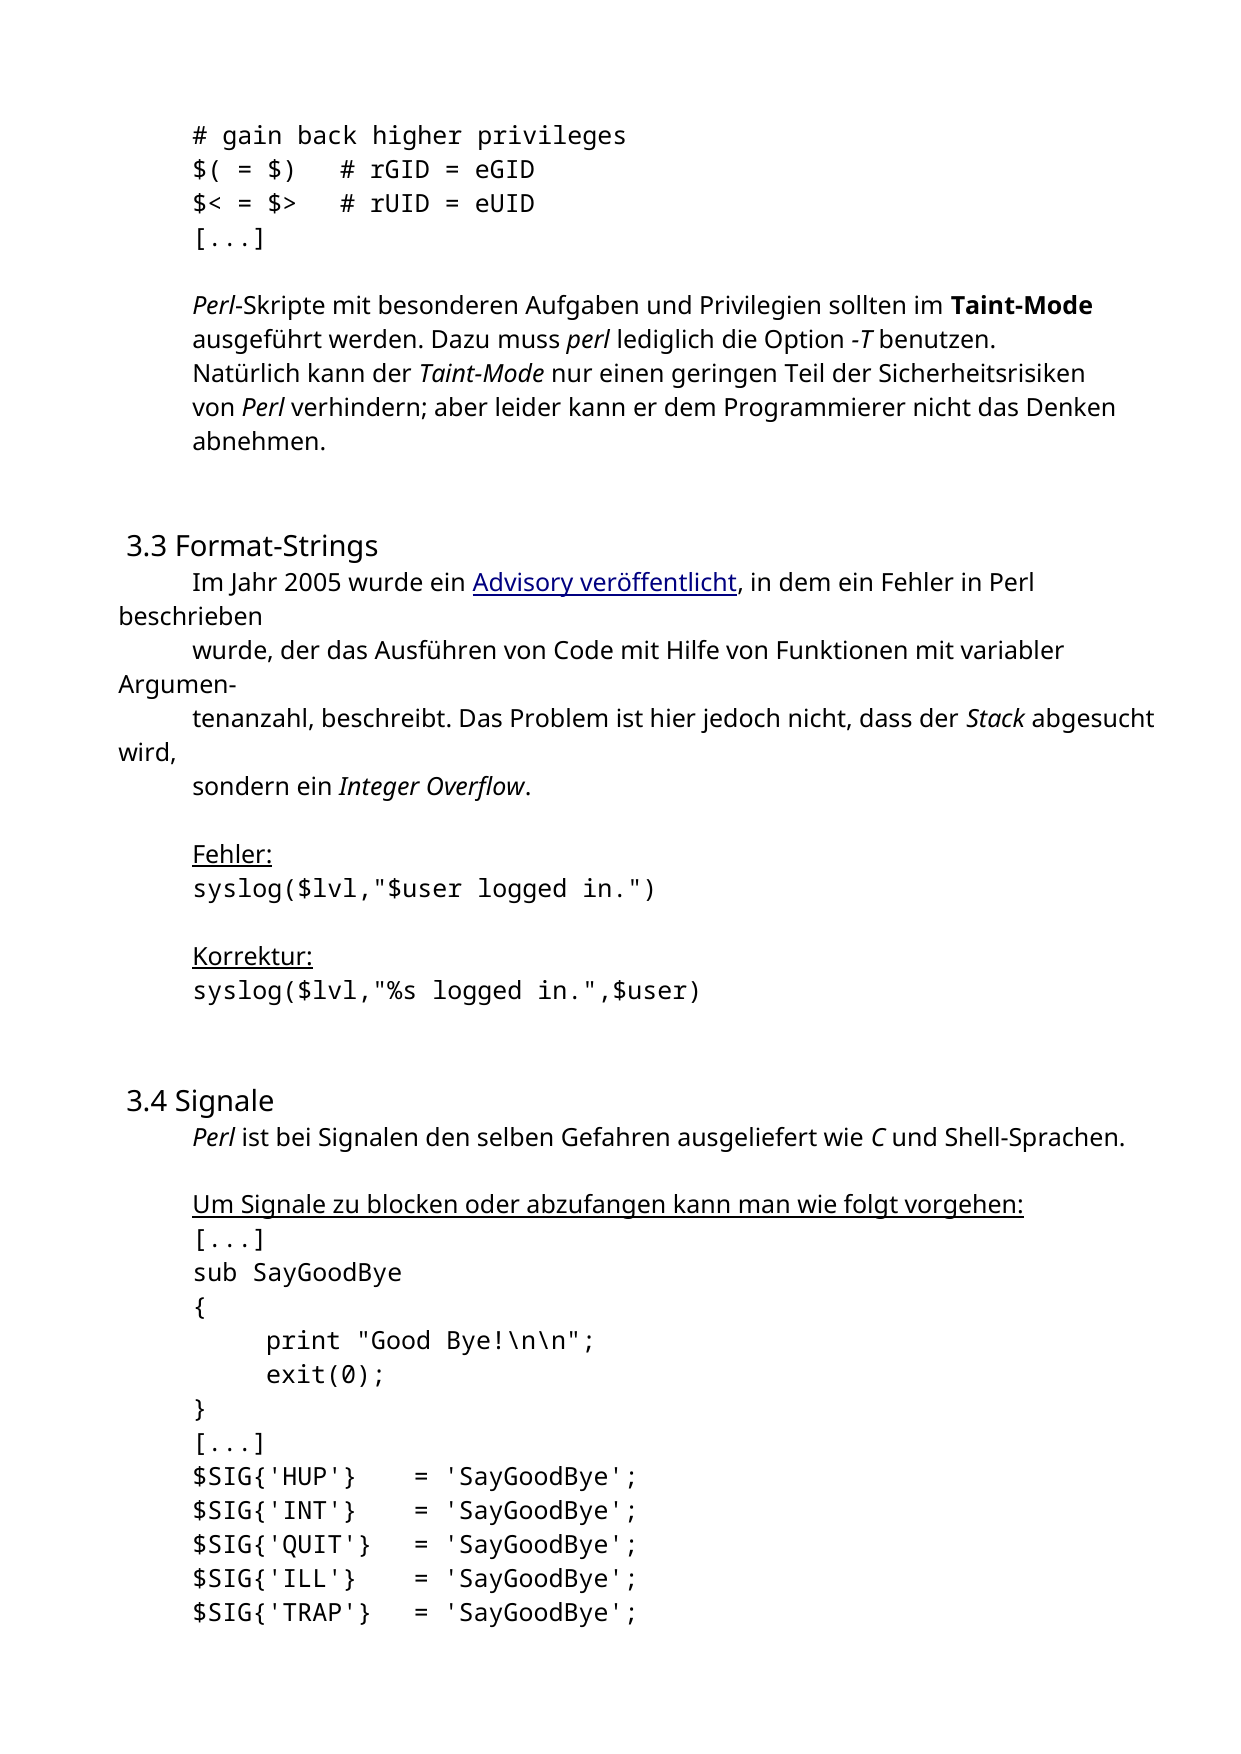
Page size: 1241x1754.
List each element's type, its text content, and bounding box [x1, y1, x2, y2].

text exit(0); [118, 1357, 1173, 1391]
text Natürlich kann der Taint-Mode nur einen geringen Teil der Sicherheitsrisiken [118, 356, 1173, 390]
text [...] [118, 220, 1173, 254]
list Format-Strings [126, 526, 1173, 565]
text $SIG{'HUP'} = 'SayGoodBye'; [118, 1459, 1173, 1493]
text # gain back higher privileges [118, 118, 1173, 152]
text $( = $) # rGID = eGID [118, 152, 1173, 186]
text sub SayGoodBye [118, 1255, 1173, 1289]
text abnehmen. [118, 424, 1173, 458]
text Perl-Skripte mit besonderen Aufgaben und Privilegien sollten im Taint-Mode [118, 288, 1173, 322]
text Im Jahr 2005 wurde ein Advisory veröffentlicht, in dem ein Fehler in Perl beschrieben [118, 565, 1173, 633]
text wurde, der das Ausführen von Code mit Hilfe von Funktionen mit variabler Argumen- [118, 633, 1173, 701]
text Korrektur: [118, 939, 1173, 973]
text von Perl verhindern; aber leider kann er dem Programmierer nicht das Denken [118, 390, 1173, 424]
text syslog($lvl,"%s logged in.",$user) [118, 973, 1173, 1007]
text Um Signale zu blocken oder abzufangen kann man wie folgt vorgehen: [118, 1187, 1173, 1221]
list Signale [126, 1080, 1173, 1119]
text $SIG{'INT'} = 'SayGoodBye'; [118, 1493, 1173, 1527]
text sondern ein Integer Overflow. [118, 769, 1173, 803]
text tenanzahl, beschreibt. Das Problem ist hier jedoch nicht, dass der Stack abgesucht wird, [118, 701, 1173, 769]
text } [118, 1391, 1173, 1425]
text { [118, 1289, 1173, 1323]
text $< = $> # rUID = eUID [118, 186, 1173, 220]
text Perl ist bei Signalen den selben Gefahren ausgeliefert wie C und Shell-Sprachen. [118, 1119, 1173, 1153]
text Fehler: [118, 837, 1173, 871]
text print "Good Bye!\n\n"; [118, 1323, 1173, 1357]
text ausgeführt werden. Dazu muss perl lediglich die Option -T benutzen. [118, 322, 1173, 356]
text $SIG{'TRAP'} = 'SayGoodBye'; [118, 1595, 1173, 1629]
text [...] [118, 1425, 1173, 1459]
text [...] [118, 1221, 1173, 1255]
text syslog($lvl,"$user logged in.") [118, 871, 1173, 905]
text $SIG{'QUIT'} = 'SayGoodBye'; [118, 1527, 1173, 1561]
text $SIG{'ILL'} = 'SayGoodBye'; [118, 1561, 1173, 1595]
